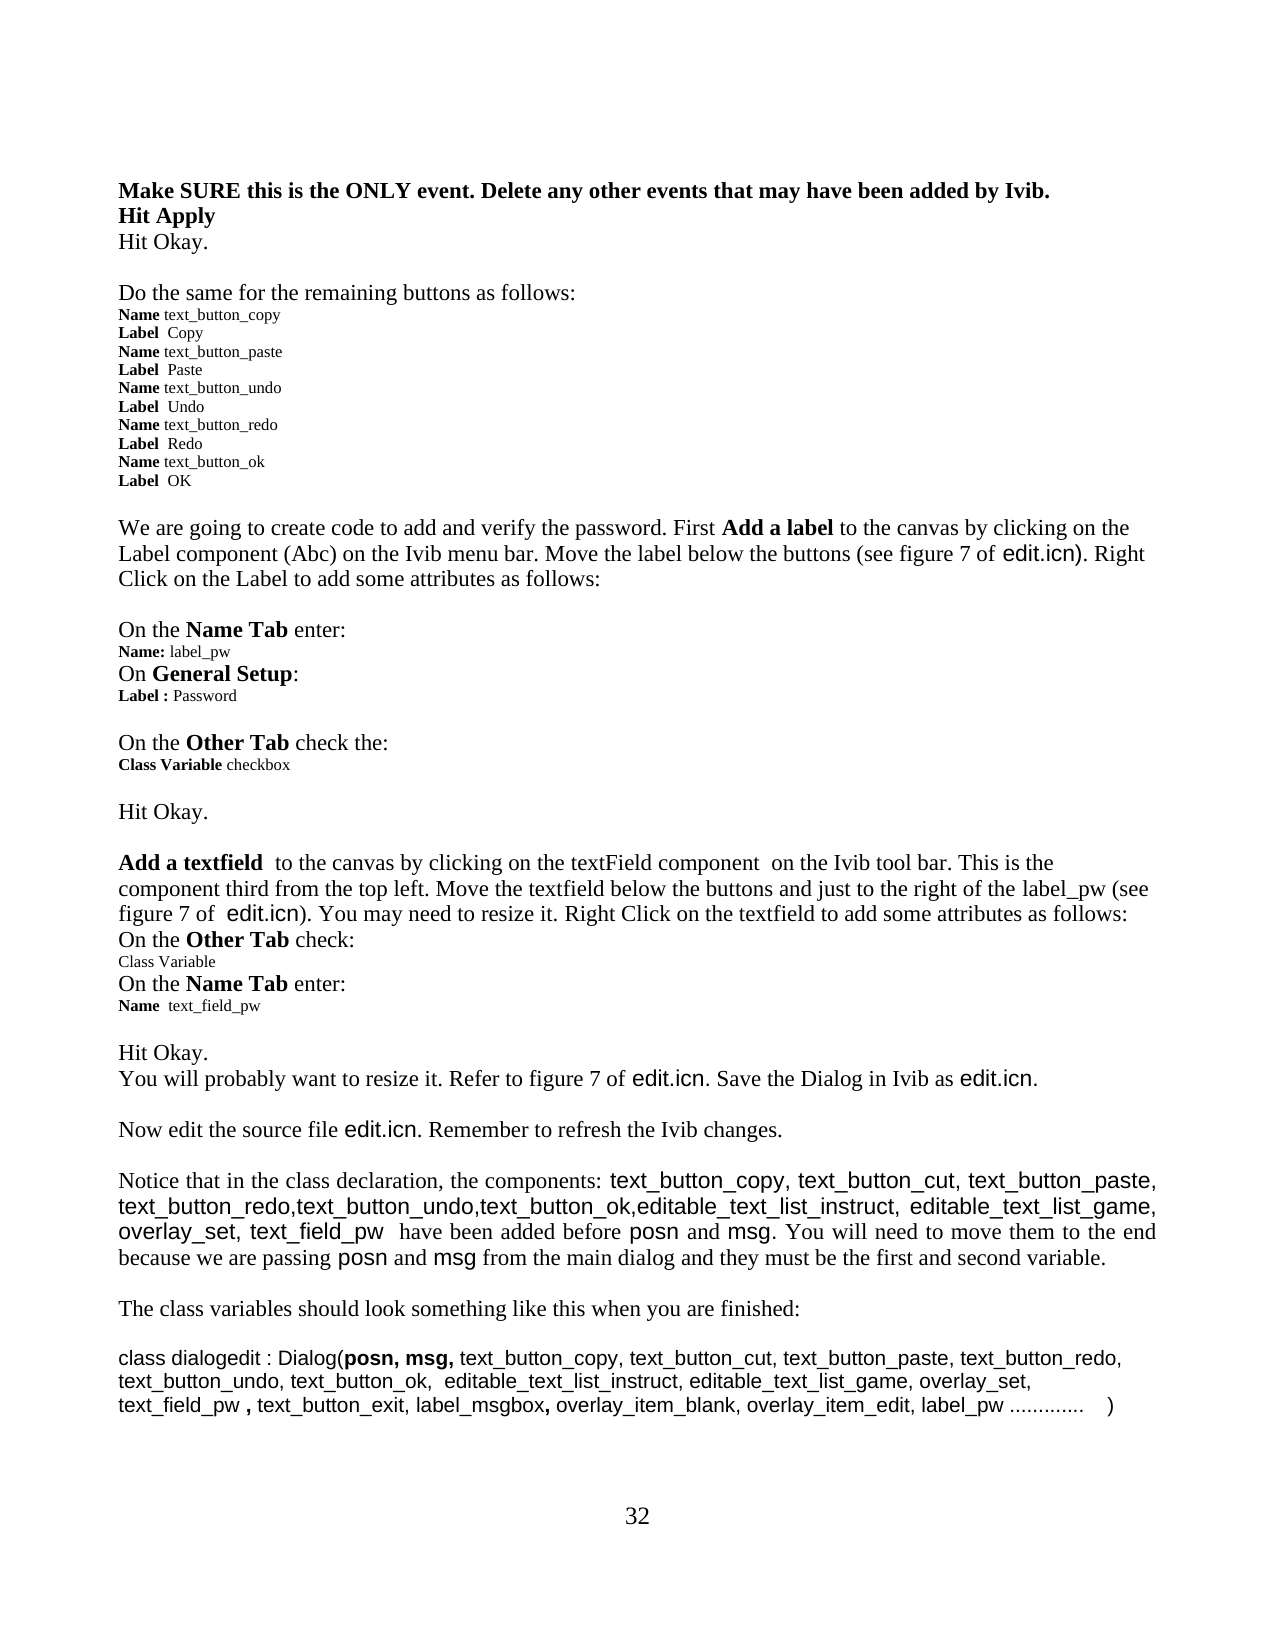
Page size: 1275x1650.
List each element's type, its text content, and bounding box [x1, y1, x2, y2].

text Name text_button_undo [118, 379, 1157, 397]
text Label Redo [118, 434, 1157, 453]
text Class Variable [118, 952, 1157, 971]
text Label OK [118, 471, 1157, 489]
text Notice that in the class declaration, the components: text_button_copy, text_button_cut, text_button_paste, text_button_redo,text_button_undo,text_button_ok,editable_text_list_instruct, editable_text_list_game, overlay_set, text_field_pw have been added before posn and msg. You will need to move them to the end because we are passing posn and msg from the main dialog and they must be the first and second variable. [118, 1168, 1157, 1270]
text On General Setup: [118, 661, 1157, 686]
text Class Variable checkbox [118, 756, 1157, 774]
text On the Name Tab enter: [118, 617, 1157, 642]
text You will probably want to resize it. Refer to figure 7 of edit.icn. Save the Dialog in Ivib as edit.icn. [118, 1065, 1157, 1091]
text Label Copy [118, 324, 1157, 342]
text Hit Okay. [118, 799, 1157, 825]
text Label Paste [118, 361, 1157, 379]
text Name text_field_pw [118, 996, 1157, 1014]
text Now edit the source file edit.icn. Remember to refresh the Ivib changes. [118, 1116, 1157, 1142]
text The class variables should look something like this when you are finished: [118, 1296, 1157, 1321]
text Name: label_pw [118, 642, 1157, 661]
text Name text_button_ok [118, 453, 1157, 471]
text Name text_button_redo [118, 416, 1157, 434]
text On the Other Tab check the: [118, 730, 1157, 756]
text Do the same for the remaining buttons as follows: [118, 280, 1157, 305]
text Add a textfield to the canvas by clicking on the textField component on the Ivib tool bar. This is the component third from the top left. Move the textfield below the buttons and just to the right of the label_pw (see figure 7 of edit.icn). You may need to resize it. Right Click on the textfield to add some attributes as follows: [118, 850, 1157, 927]
text Make SURE this is the ONLY event. Delete any other events that may have been added by Ivib. [118, 178, 1157, 203]
text On the Name Tab enter: [118, 971, 1157, 996]
text class dialogedit : Dialog(posn, msg, text_button_copy, text_button_cut, text_button_paste, text_button_redo, text_button_undo, text_button_ok, editable_text_list_instruct, editable_text_list_game, overlay_set, text_field_pw , text_button_exit, label_msgbox, overlay_item_blank, overlay_item_edit, label_pw ............. ) [118, 1347, 1157, 1416]
text Label : Password [118, 686, 1157, 705]
text Name text_button_copy [118, 305, 1157, 324]
text Hit Apply [118, 203, 1157, 229]
text Hit Okay. [118, 1040, 1157, 1065]
text We are going to create code to add and verify the password. First Add a label to the canvas by clicking on the Label component (Abc) on the Ivib menu bar. Move the label below the buttons (see figure 7 of edit.icn). Right Click on the Label to add some attributes as follows: [118, 515, 1157, 592]
text Hit Okay. [118, 229, 1157, 254]
text Label Undo [118, 397, 1157, 416]
text Name text_button_paste [118, 342, 1157, 361]
text On the Other Tab check: [118, 927, 1157, 952]
